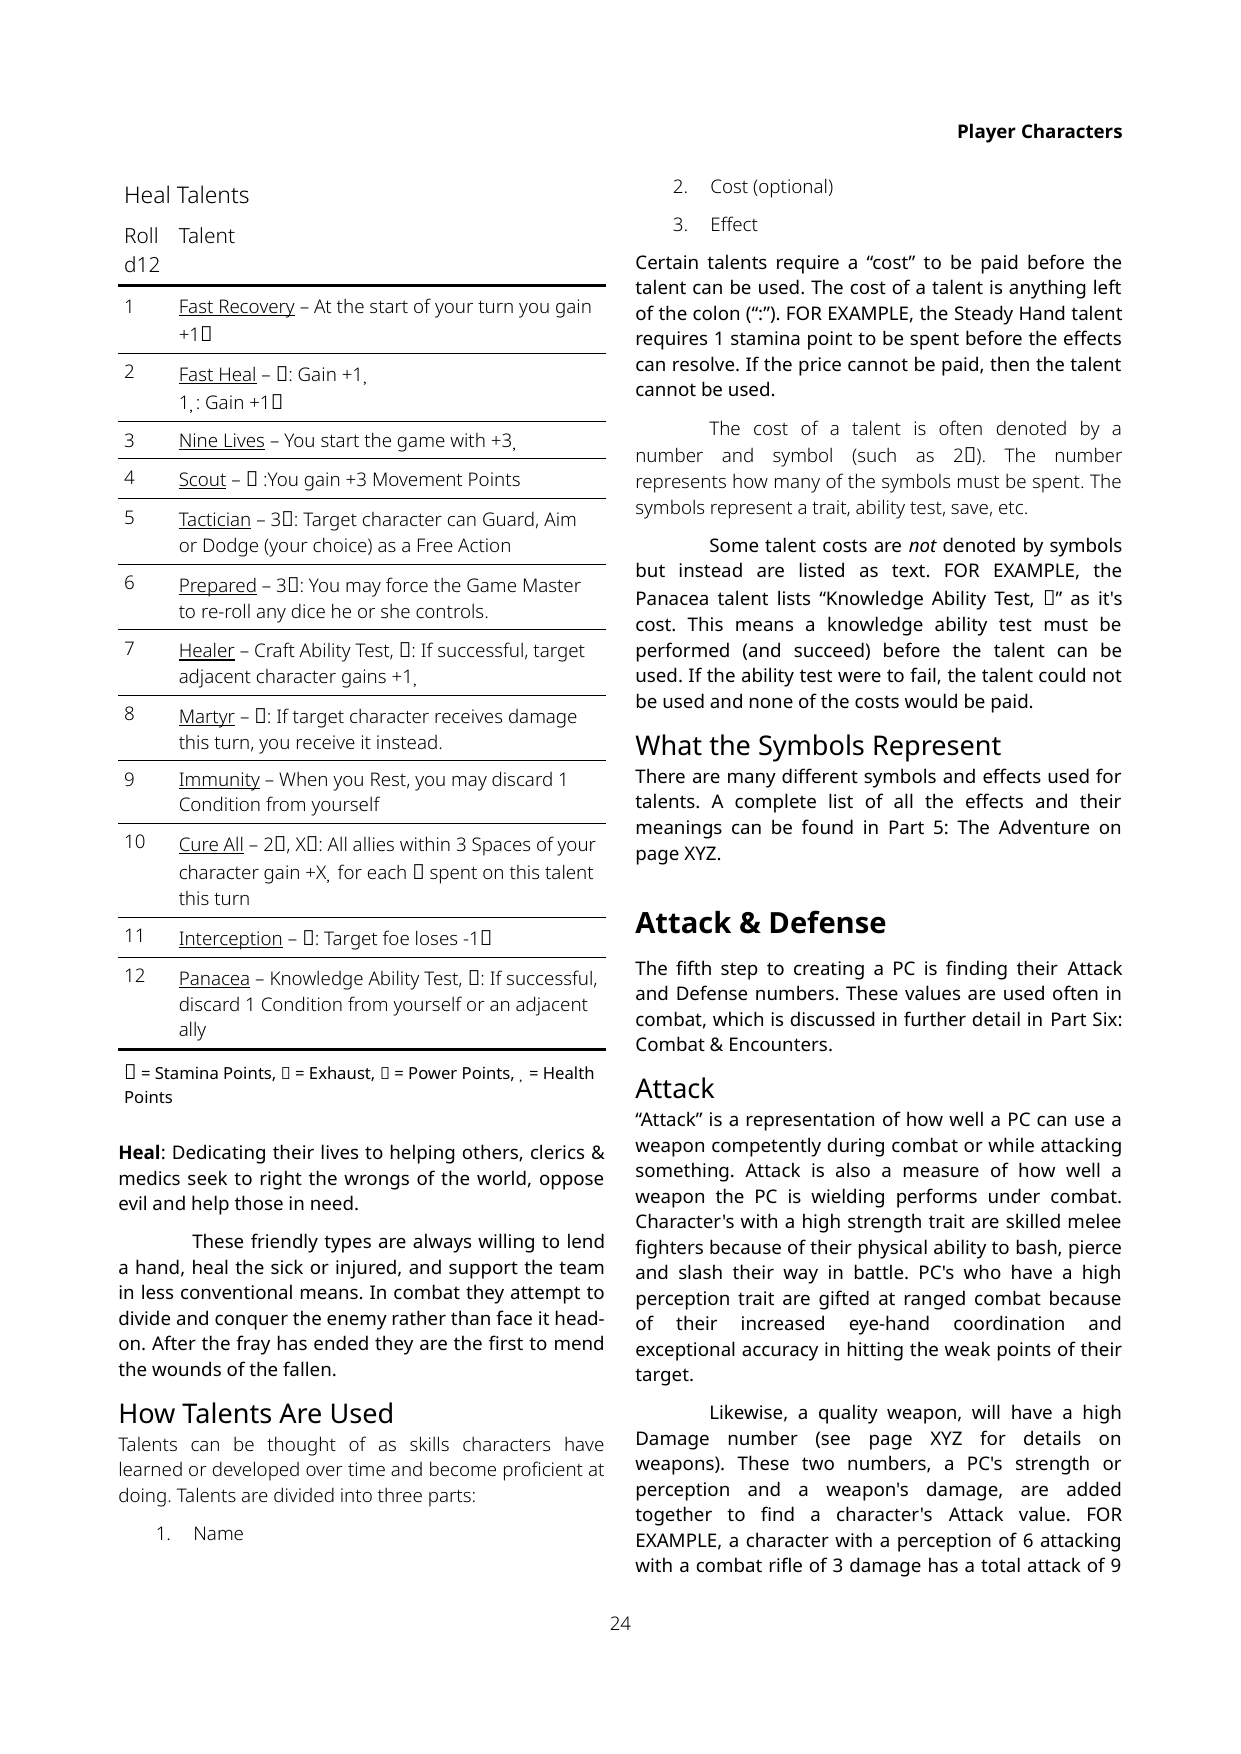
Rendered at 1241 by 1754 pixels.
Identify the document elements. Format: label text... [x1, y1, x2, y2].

table_cell Fast Heal – : Gain +1 1: Gain +1 [173, 354, 606, 421]
table_cell Talent [173, 216, 606, 284]
table_cell 2 [118, 354, 173, 421]
text These friendly types are always willing to lend a hand, heal the sick or injured, and support the team in less conventional means. In combat they attempt to divide and conquer the enemy rather than face it head-on. After the fray has ended they are the first to mend the wounds of the fallen. [118, 1228, 605, 1382]
table_cell 12 [118, 958, 173, 1048]
text Likewise, a quality weapon, will have a high Damage number (see page XYZ for details on weapons). These two numbers, a PC's strength or perception and a weapon's damage, are added together to find a character's Attack value. FOR EXAMPLE, a character with a perception of 6 attacking with a combat rifle of 3 damage has a total attack of 9 [635, 1400, 1122, 1578]
list Effect [673, 211, 1122, 237]
table_cell Scout –  :You gain +3 Movement Points [173, 459, 606, 498]
text Talents can be thought of as skills characters have learned or developed over time and become proficient at doing. Talents are divided into three parts: [118, 1431, 605, 1507]
subtitle Attack & Defense [635, 903, 1122, 942]
table_cell 9 [118, 761, 173, 823]
table_cell Healer – Craft Ability Test, : If successful, target adjacent character gains +1 [173, 630, 606, 695]
table_cell Prepared – 3: You may force the Game Master to re-roll any dice he or she controls. [173, 565, 606, 629]
text How Talents Are Used [118, 1394, 605, 1431]
table_cell 11 [118, 918, 173, 957]
table_cell 3 [118, 422, 173, 458]
table_cell Tactician – 3: Target character can Guard, Aim or Dodge (your choice) as a Free Action [173, 499, 606, 564]
table_cell Interception – : Target foe loses -1 [173, 918, 606, 957]
table_cell Nine Lives – You start the game with +3 [173, 422, 606, 458]
table_cell Roll d12 [118, 216, 173, 284]
text Heal: Dedicating their lives to helping others, clerics & medics seek to right the wrongs of the world, oppose evil and help those in need. [118, 1139, 605, 1216]
table_cell 10 [118, 824, 173, 917]
table_cell 1 [118, 287, 173, 353]
table_cell Immunity – When you Rest, you may discard 1 Condition from yourself [173, 761, 606, 823]
table_cell 7 [118, 630, 173, 695]
text Certain talents require a “cost” to be paid before the talent can be used. The cost of a talent is anything left of the colon (“:”). FOR EXAMPLE, the Steady Hand talent requires 1 stamina point to be spent before the effects can resolve. If the price cannot be paid, then the talent cannot be used. [635, 249, 1122, 402]
table_cell Cure All – 2, X: All allies within 3 Spaces of your character gain +X for each  spent on this talent this turn [173, 824, 606, 917]
table_cell Fast Recovery – At the start of your turn you gain +1 [173, 287, 606, 353]
table_cell 8 [118, 696, 173, 760]
list Cost (optional) [673, 173, 1122, 199]
table_cell 4 [118, 459, 173, 498]
table_cell Martyr – : If target character receives damage this turn, you receive it instead. [173, 696, 606, 760]
table_header Heal Talents [118, 173, 606, 216]
text The cost of a talent is often denoted by a number and symbol (such as 2). The number represents how many of the symbols must be spent. The symbols represent a trait, ability test, save, etc. [635, 415, 1122, 520]
table_cell 5 [118, 499, 173, 564]
text Some talent costs are not denoted by symbols but instead are listed as text. FOR EXAMPLE, the Panacea talent lists “Knowledge Ability Test, ” as it's cost. This means a knowledge ability test must be performed (and succeed) before the talent can be used. If the ability test were to fail, the talent could not be used and none of the costs would be paid. [635, 532, 1122, 714]
text Attack [635, 1069, 1122, 1106]
text There are many different symbols and effects used for talents. A complete list of all the effects and their meanings can be found in Part 5: The Adventure on page XYZ. [635, 763, 1122, 865]
table_cell Panacea – Knowledge Ability Test, : If successful, discard 1 Condition from yourself or an adjacent ally [173, 958, 606, 1048]
table_cell  = Stamina Points,  = Exhaust,  = Power Points,  = Health Points [118, 1051, 606, 1114]
text What the Symbols Represent [635, 726, 1122, 763]
text “Attack” is a representation of how well a PC can use a weapon competently during combat or while attacking something. Attack is also a measure of how well a weapon the PC is wielding performs under combat. Character's with a high strength trait are skilled melee fighters because of their physical ability to bash, pierce and slash their way in battle. PC's who have a high perception trait are gifted at ranged combat because of their increased eye-hand coordination and exceptional accuracy in hitting the weak points of their target. [635, 1106, 1122, 1387]
table_cell 6 [118, 565, 173, 629]
list Name [156, 1520, 605, 1546]
text The fifth step to creating a PC is finding their Attack and Defense numbers. These values are used often in combat, which is discussed in further detail in Part Six: Combat & Encounters. [635, 955, 1122, 1057]
